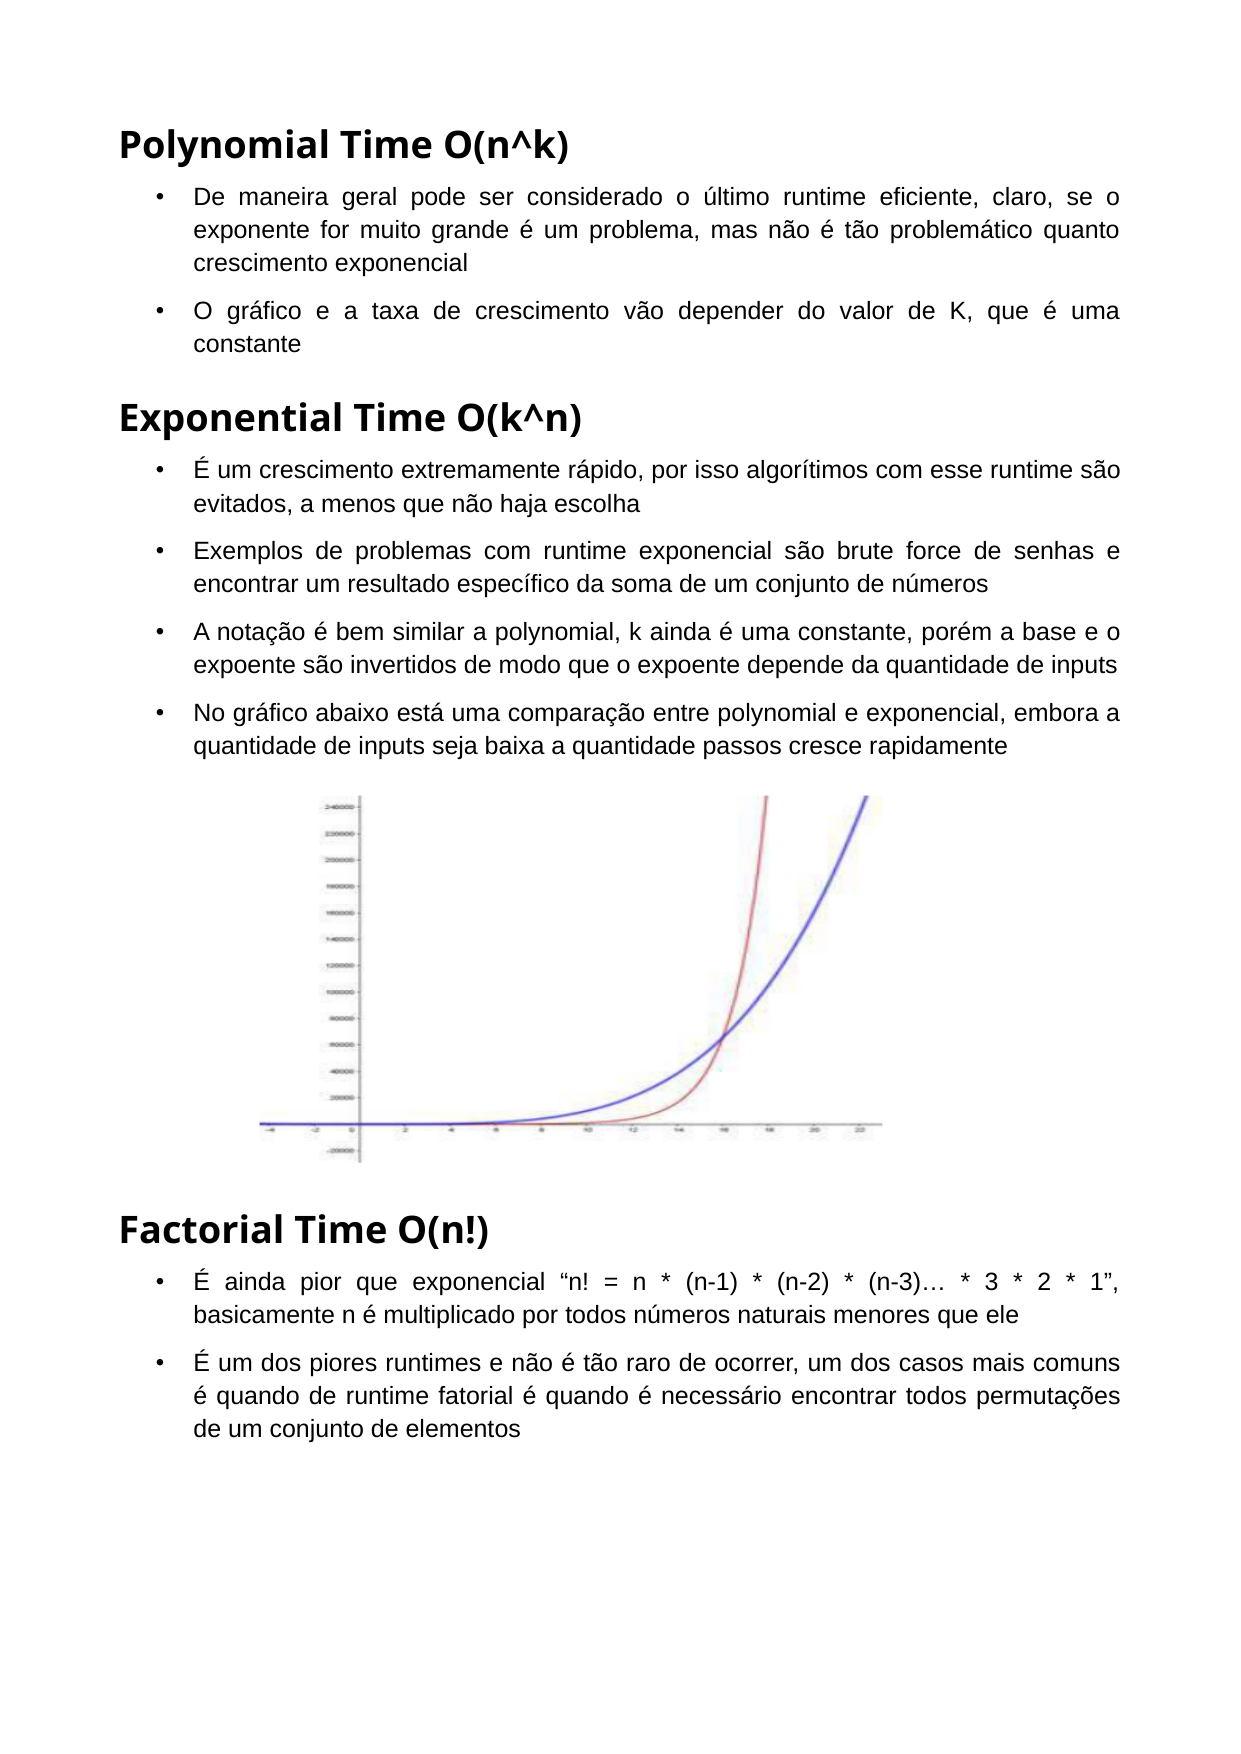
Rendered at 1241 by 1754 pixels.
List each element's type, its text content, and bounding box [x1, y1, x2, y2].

list De maneira geral pode ser considerado o último runtime eficiente, claro, se o exponente for muito grande é um problema, mas não é tão problemático quanto crescimento exponencial [156, 182, 1122, 277]
list É um dos piores runtimes e não é tão raro de ocorrer, um dos casos mais comuns é quando de runtime fatorial é quando é necessário encontrar todos permutações de um conjunto de elementos [156, 1348, 1122, 1443]
list A notação é bem similar a polynomial, k ainda é uma constante, porém a base e o expoente são invertidos de modo que o expoente depende da quantidade de inputs [156, 617, 1122, 679]
list É ainda pior que exponencial “n! = n * (n-1) * (n-2) * (n-3)… * 3 * 2 * 1”, basicamente n é multiplicado por todos números naturais menores que ele [156, 1267, 1122, 1329]
list O gráfico e a taxa de crescimento vão depender do valor de K, que é uma constante [156, 296, 1122, 358]
list Exemplos de problemas com runtime exponencial são brute force de senhas e encontrar um resultado específico da soma de um conjunto de números [156, 536, 1122, 598]
subtitle Exponential Time O(k^n) [118, 391, 1122, 443]
list No gráfico abaixo está uma comparação entre polynomial e exponencial, embora a quantidade de inputs seja baixa a quantidade passos cresce rapidamente [156, 698, 1122, 759]
subtitle Polynomial Time O(n^k) [118, 118, 1122, 170]
picture [227, 778, 1014, 1170]
subtitle Factorial Time O(n!) [118, 1203, 1122, 1255]
list É um crescimento extremamente rápido, por isso algorítimos com esse runtime são evitados, a menos que não haja escolha [156, 456, 1122, 517]
